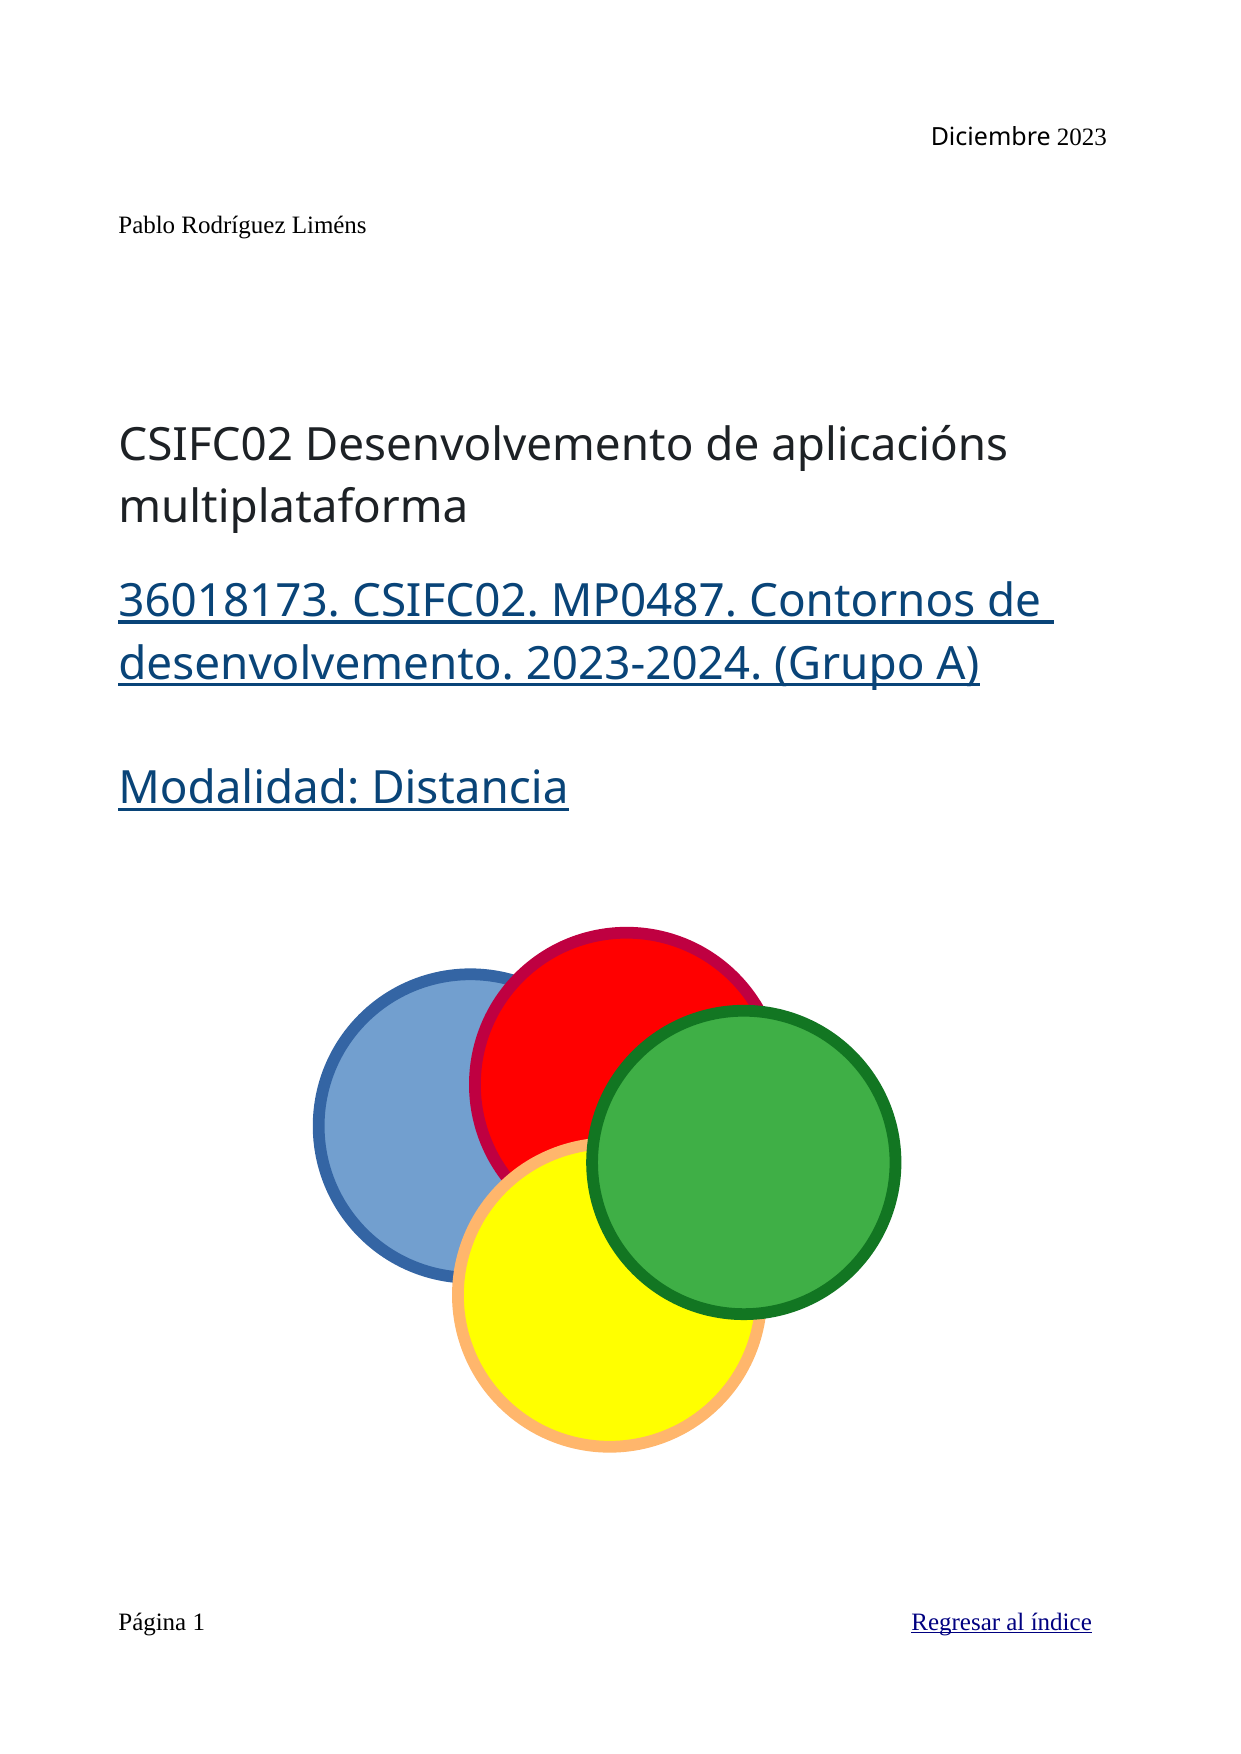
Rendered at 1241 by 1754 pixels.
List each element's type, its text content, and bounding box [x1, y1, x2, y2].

text Diciembre 2023 [118, 118, 1122, 152]
text Pablo Rodríguez Liméns [118, 210, 1122, 238]
text Modalidad: Distancia [118, 755, 1122, 817]
text CSIFC02 Desenvolvemento de aplicacións multiplataforma [118, 411, 1122, 536]
text 36018173. CSIFC02. MP0487. Contornos de desenvolvemento. 2023-2024. (Grupo A) [118, 568, 1122, 692]
